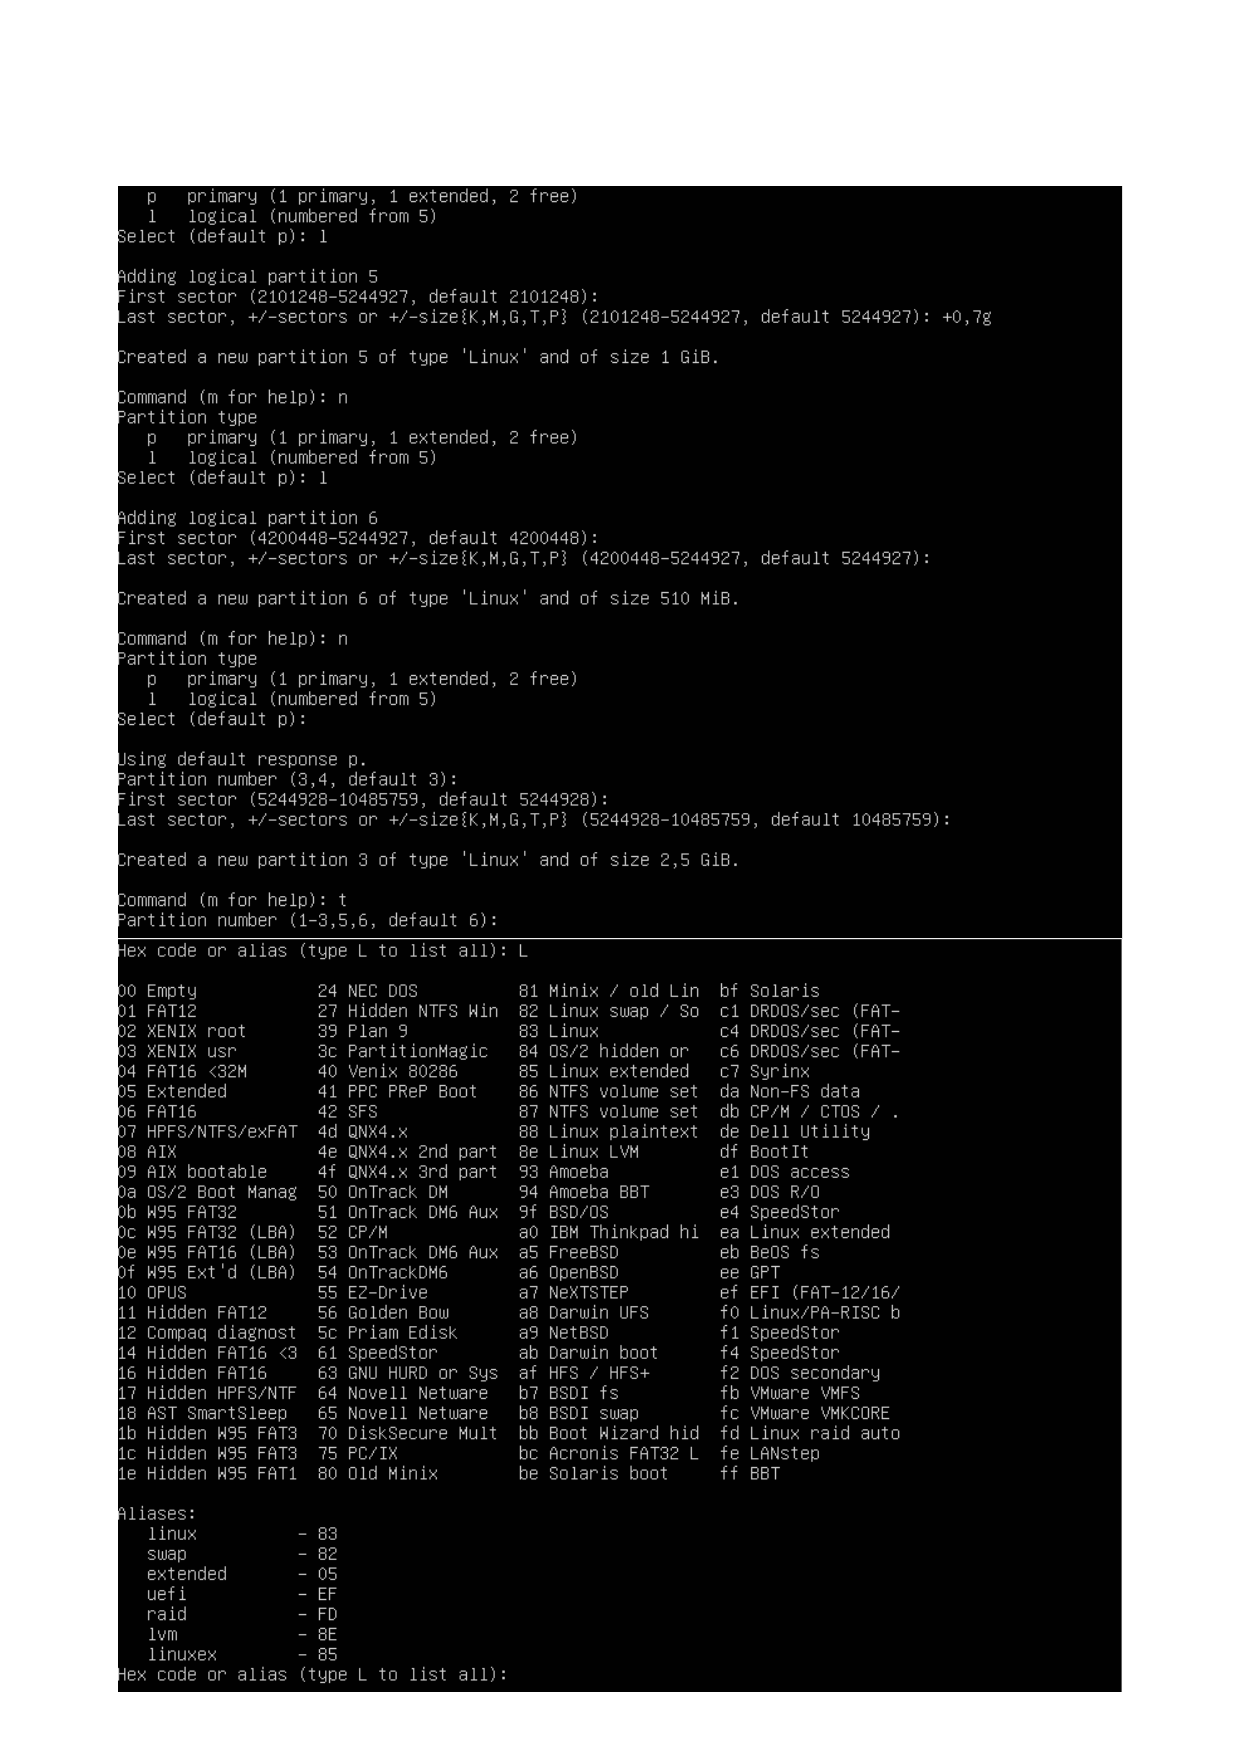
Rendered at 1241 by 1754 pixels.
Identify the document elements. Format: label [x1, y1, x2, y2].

picture [118, 186, 1123, 1692]
